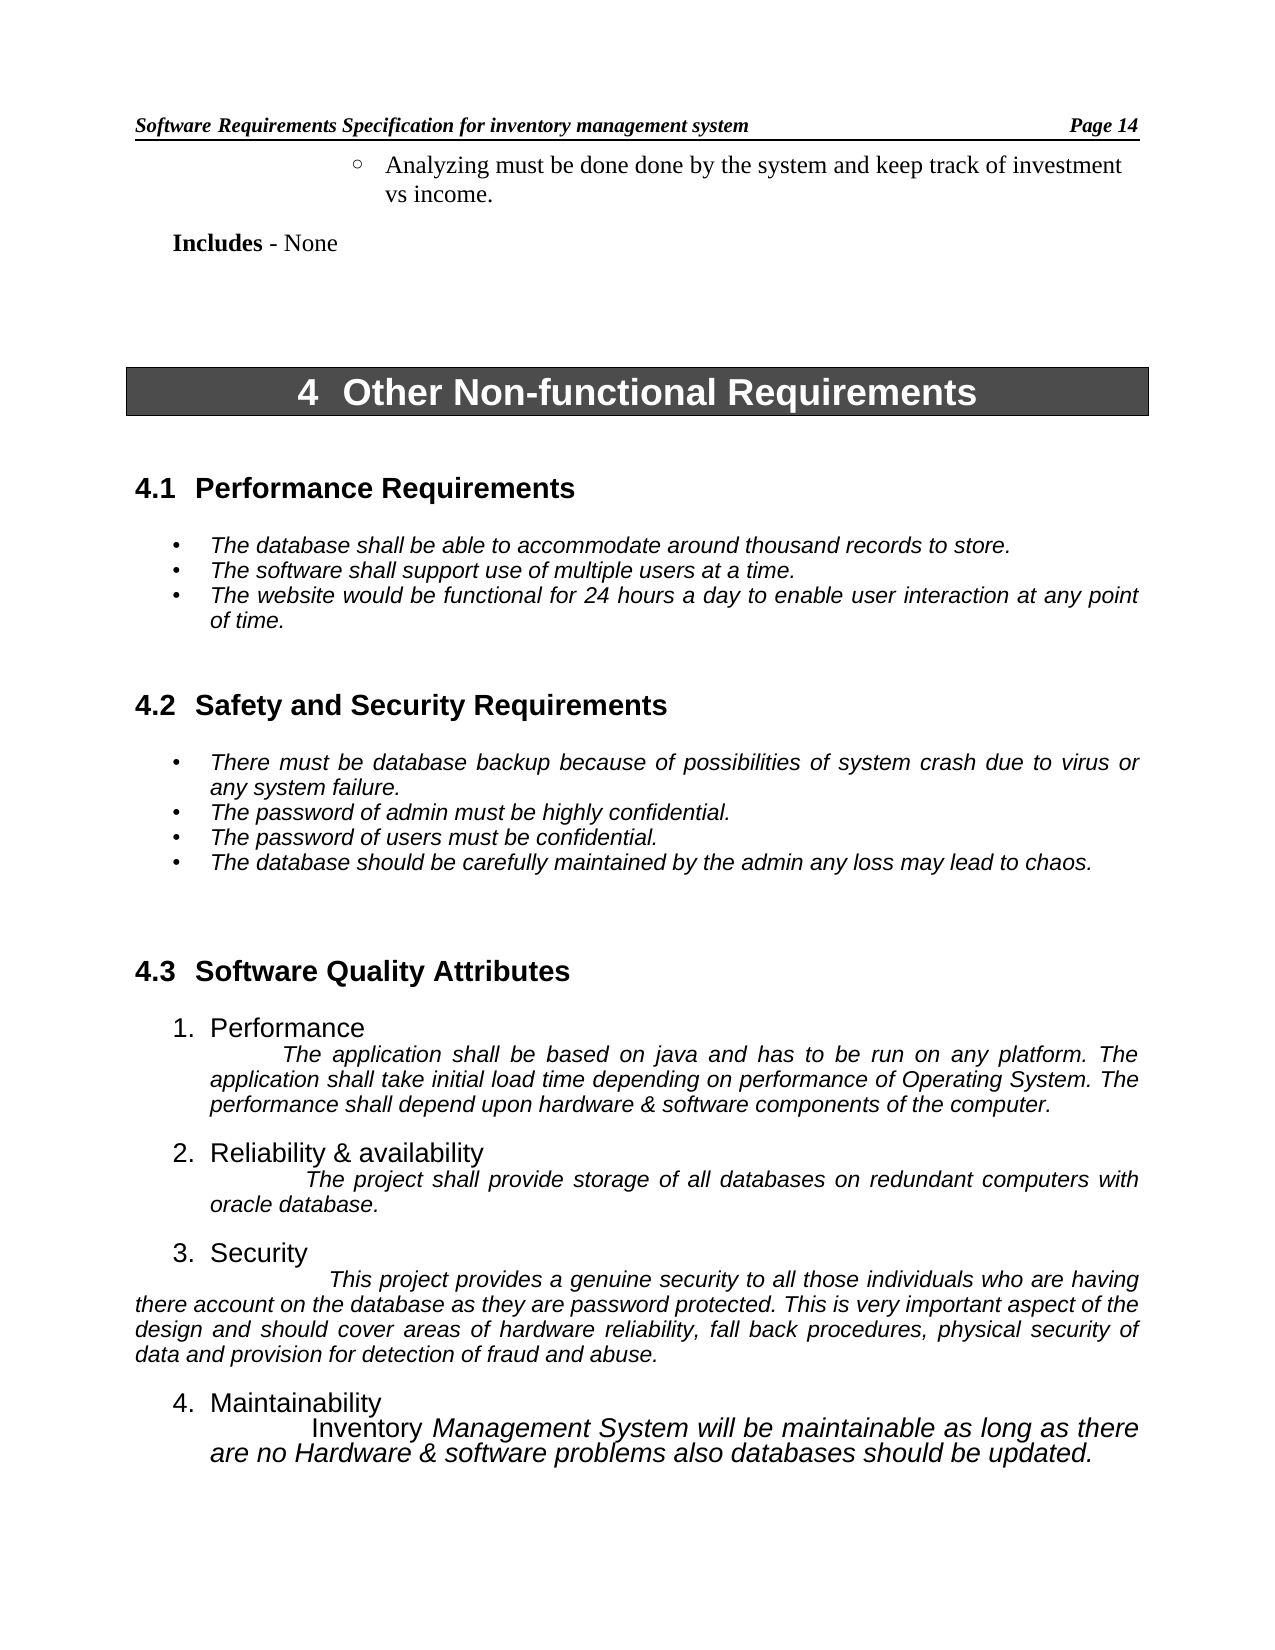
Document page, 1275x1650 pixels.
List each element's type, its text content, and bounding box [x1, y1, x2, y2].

list Performance [172, 1017, 1140, 1042]
list Inventory Management System will be maintainable as long as there are no Hardware & software problems also databases should be updated. [172, 1417, 1140, 1467]
text This project provides a genuine security to all those individuals who are having there account on the database as they are password protected. This is very important aspect of the design and should cover areas of hardware reliability, fall back procedures, physical security of data and provision for detection of fraud and abuse. [135, 1267, 1140, 1367]
list The project shall provide storage of all databases on redundant computers with oracle database. [172, 1167, 1140, 1217]
subtitle Other Non-functional Requirements [127, 368, 1148, 415]
list The website would be functional for 24 hours a day to enable user interaction at any point of time. [172, 583, 1140, 633]
subtitle Software Quality Attributes [135, 954, 1140, 988]
list Reliability & availability [172, 1142, 1140, 1167]
subtitle Safety and Security Requirements [135, 687, 1140, 721]
list Maintainability [172, 1392, 1140, 1417]
list The application shall be based on java and has to be run on any platform. The application shall take initial load time depending on performance of Operating System. The performance shall depend upon hardware & software components of the computer. [172, 1042, 1140, 1117]
list The password of admin must be highly confidential. [172, 800, 1140, 825]
list Security [172, 1242, 1140, 1267]
list There must be database backup because of possibilities of system crash due to virus or any system failure. [172, 750, 1140, 800]
list The database should be carefully maintained by the admin any loss may lead to chaos. [172, 850, 1140, 875]
subtitle Performance Requirements [135, 471, 1140, 504]
list The database shall be able to accommodate around thousand records to store. [172, 533, 1140, 558]
list Analyzing must be done done by the system and keep track of investment vs income. [347, 150, 1140, 207]
list The software shall support use of multiple users at a time. [172, 558, 1140, 583]
text Includes - None [172, 228, 1140, 257]
list The password of users must be confidential. [172, 825, 1140, 850]
